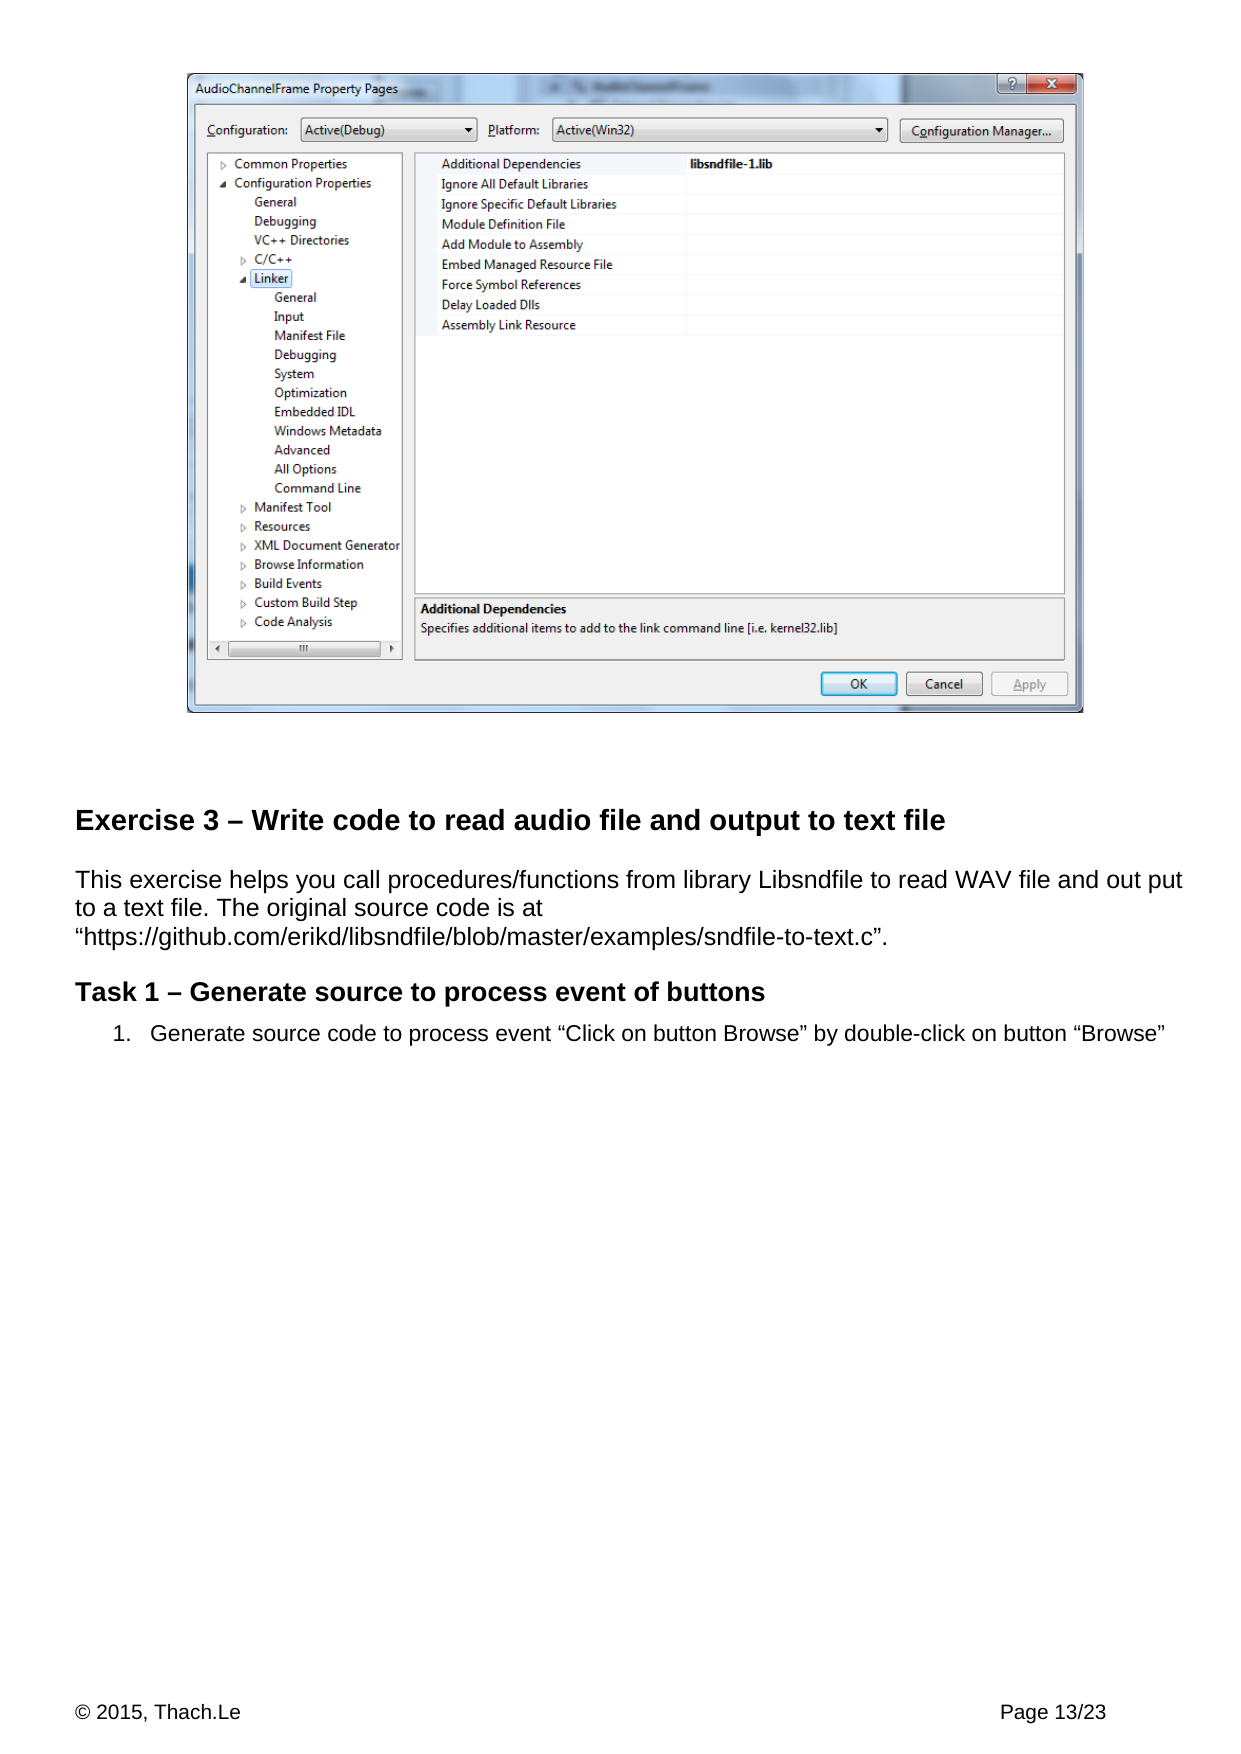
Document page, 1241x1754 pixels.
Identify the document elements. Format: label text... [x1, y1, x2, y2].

subtitle Generate source code to process event “Click on button Browse” by double-click on button “Browse” [112, 1019, 1196, 1046]
subtitle Exercise 3 – Write code to read audio file and output to text file [75, 807, 1196, 836]
subtitle Task 1 – Generate source to process event of buttons [75, 976, 1196, 1007]
text This exercise helps you call procedures/functions from library Libsndfile to read WAV file and out put to a text file. The original source code is at “https://github.com/erikd/libsndfile/blob/master/examples/sndfile-to-text.c”. [75, 864, 1196, 951]
picture [187, 73, 1084, 713]
